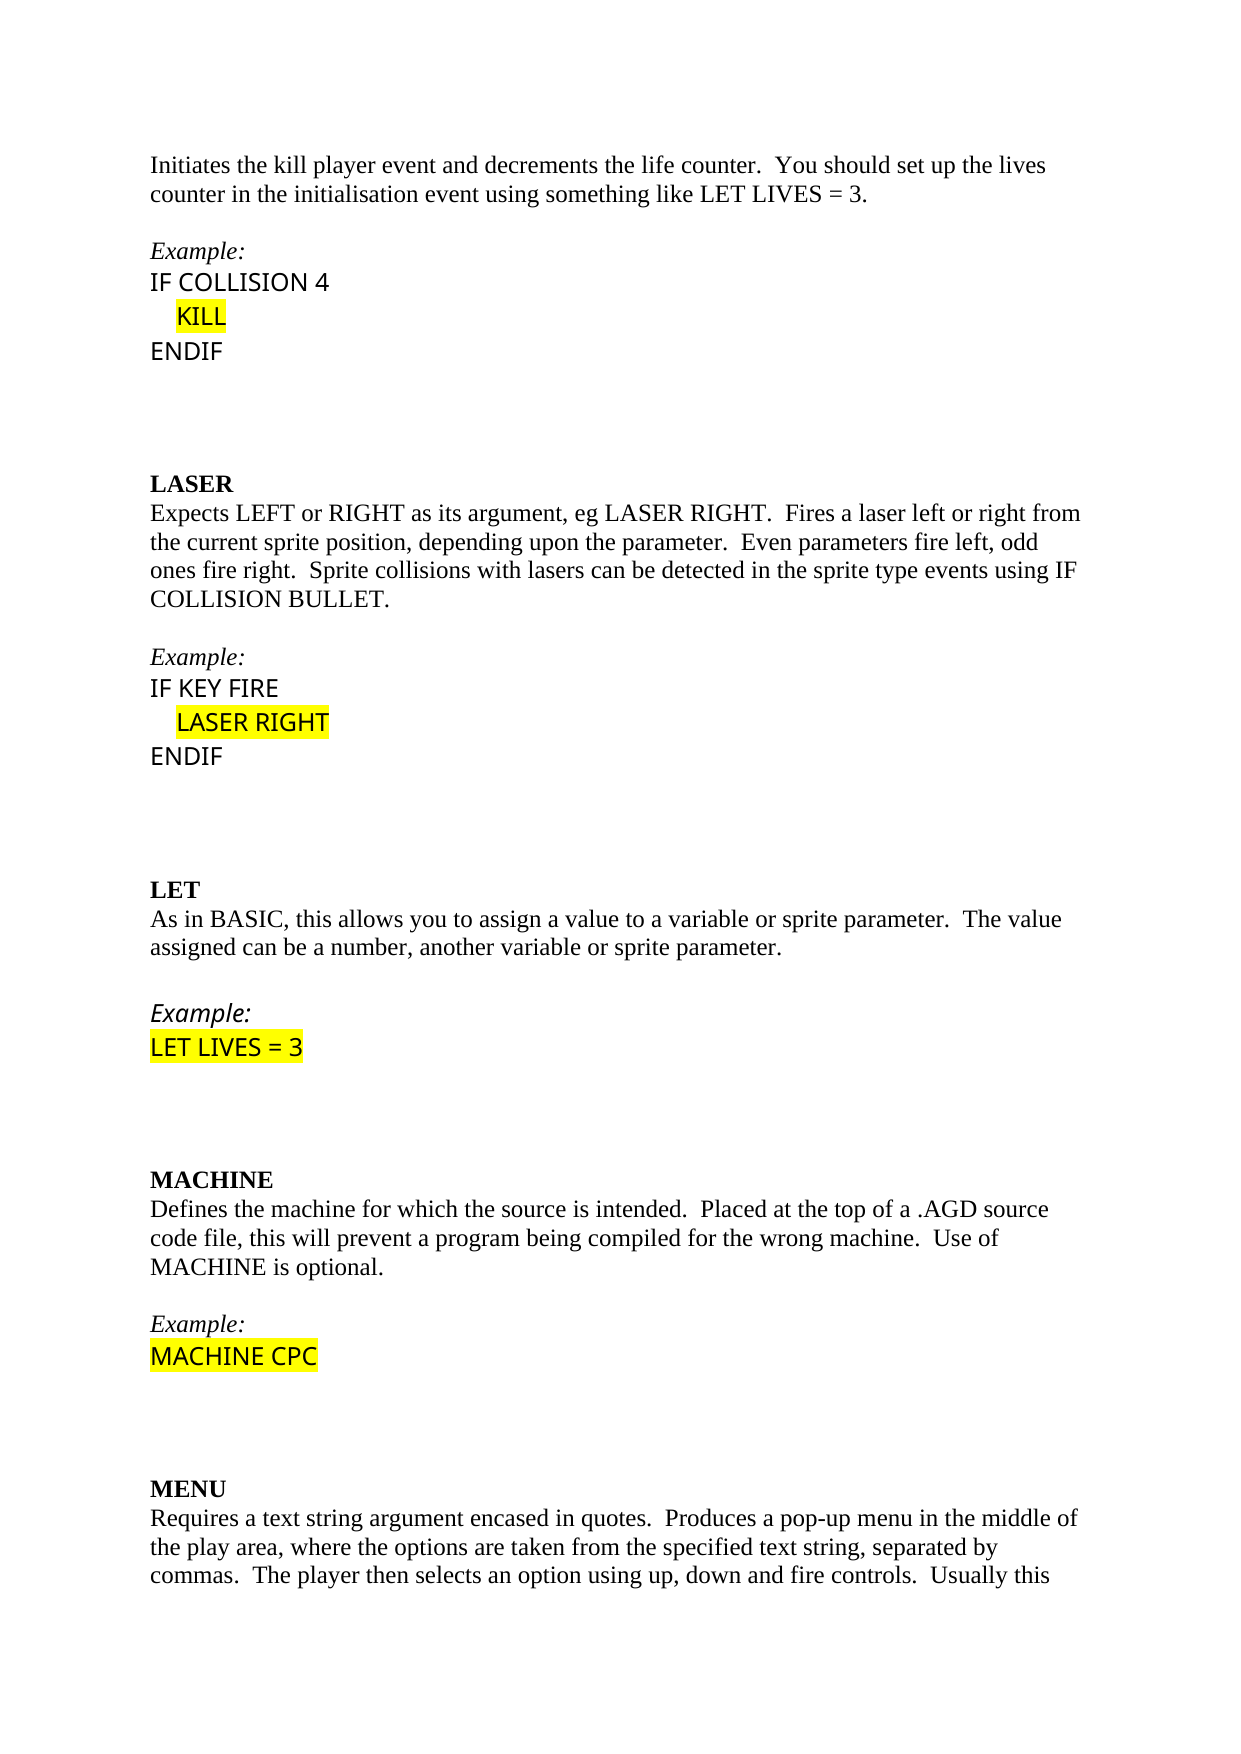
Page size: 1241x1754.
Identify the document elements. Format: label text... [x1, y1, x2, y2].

text Expects LEFT or RIGHT as its argument, eg LASER RIGHT. Fires a laser left or right from the current sprite position, depending upon the parameter. Even parameters fire left, odd ones fire right. Sprite collisions with lasers can be detected in the sprite type events using IF COLLISION BULLET. [150, 498, 1090, 613]
text LASER [150, 469, 1090, 498]
text LET [150, 875, 1090, 904]
text LASER RIGHT [150, 705, 1090, 739]
text ENDIF [150, 333, 1090, 367]
text Requires a text string argument encased in quotes. Produces a pop-up menu in the middle of the play area, where the options are taken from the specified text string, separated by commas. The player then selects an option using up, down and fire controls. Usually this [150, 1503, 1090, 1589]
text MACHINE [150, 1166, 1090, 1194]
text Example: [150, 236, 1090, 265]
text ENDIF [150, 739, 1090, 773]
text LET LIVES = 3 [150, 1029, 1090, 1063]
text MENU [150, 1474, 1090, 1503]
text MACHINE CPC [150, 1338, 1090, 1372]
text Initiates the kill player event and decrements the life counter. You should set up the lives counter in the initialisation event using something like LET LIVES = 3. [150, 150, 1090, 207]
text Example: [150, 1309, 1090, 1338]
text KILL [150, 299, 1090, 333]
text IF COLLISION 4 [150, 265, 1090, 299]
text Example: [150, 642, 1090, 671]
text Defines the machine for which the source is intended. Placed at the top of a .AGD source code file, this will prevent a program being compiled for the wrong machine. Use of MACHINE is optional. [150, 1194, 1090, 1281]
text Example: [150, 995, 1090, 1029]
text IF KEY FIRE [150, 671, 1090, 705]
text As in BASIC, this allows you to assign a value to a variable or sprite parameter. The value assigned can be a number, another variable or sprite parameter. [150, 904, 1090, 961]
